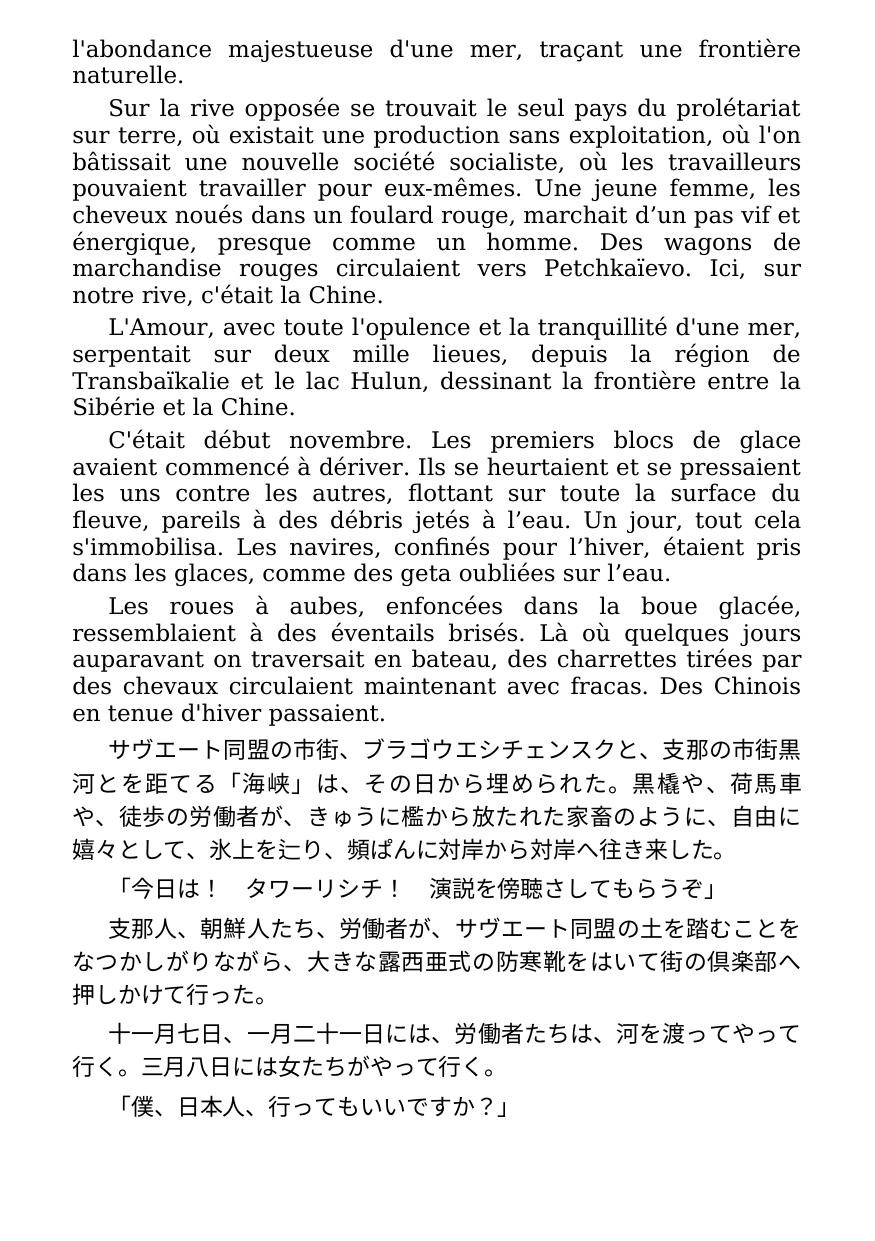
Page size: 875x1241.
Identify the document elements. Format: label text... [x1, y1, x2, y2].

text L'Amour, avec toute l'opulence et la tranquillité d'une mer, serpentait sur deux mille lieues, depuis la région de Transbaïkalie et le lac Hulun, dessinant la frontière entre la Sibérie et la Chine. [72, 314, 802, 421]
text Sur la rive opposée se trouvait le seul pays du prolétariat sur terre, où existait une production sans exploitation, où l'on bâtissait une nouvelle société socialiste, où les travailleurs pouvaient travailler pour eux-mêmes. Une jeune femme, les cheveux noués dans un foulard rouge, marchait d’un pas vif et énergique, presque comme un homme. Des wagons de marchandise rouges circulaient vers Petchkaïevo. Ici, sur notre rive, c'était la Chine. [72, 95, 802, 309]
text l'abondance majestueuse d'une mer, traçant une frontière naturelle. [72, 36, 802, 89]
text 十一月七日、一月二十一日には、労働者たちは、河を渡ってやって行く。三月八日には女たちがやって行く。 [72, 1016, 802, 1082]
text 「僕、日本人、行ってもいいですか？」 [72, 1088, 802, 1122]
text サヴエート同盟の市街、ブラゴウエシチェンスクと、支那の市街黒河とを距てる「海峡」は、その日から埋められた。黒橇や、荷馬車や、徒歩の労働者が、きゅうに檻から放たれた家畜のように、自由に嬉々として、氷上を辷り、頻ぱんに対岸から対岸へ往き来した。 [72, 732, 802, 865]
text C'était début novembre. Les premiers blocs de glace avaient commencé à dériver. Ils se heurtaient et se pressaient les uns contre les autres, flottant sur toute la surface du fleuve, pareils à des débris jetés à l’eau. Un jour, tout cela s'immobilisa. Les navires, confinés pour l’hiver, étaient pris dans les glaces, comme des geta oubliées sur l’eau. [72, 427, 802, 587]
text Les roues à aubes, enfoncées dans la boue glacée, ressemblaient à des éventails brisés. Là où quelques jours auparavant on traversait en bateau, des charrettes tirées par des chevaux circulaient maintenant avec fracas. Des Chinois en tenue d'hiver passaient. [72, 593, 802, 726]
text 支那人、朝鮮人たち、労働者が、サヴエート同盟の土を踏むことをなつかしがりながら、大きな露西亜式の防寒靴をはいて街の倶楽部へ押しかけて行った。 [72, 910, 802, 1010]
text 「今日は！ タワーリシチ！ 演説を傍聴さしてもらうぞ」 [72, 871, 802, 904]
